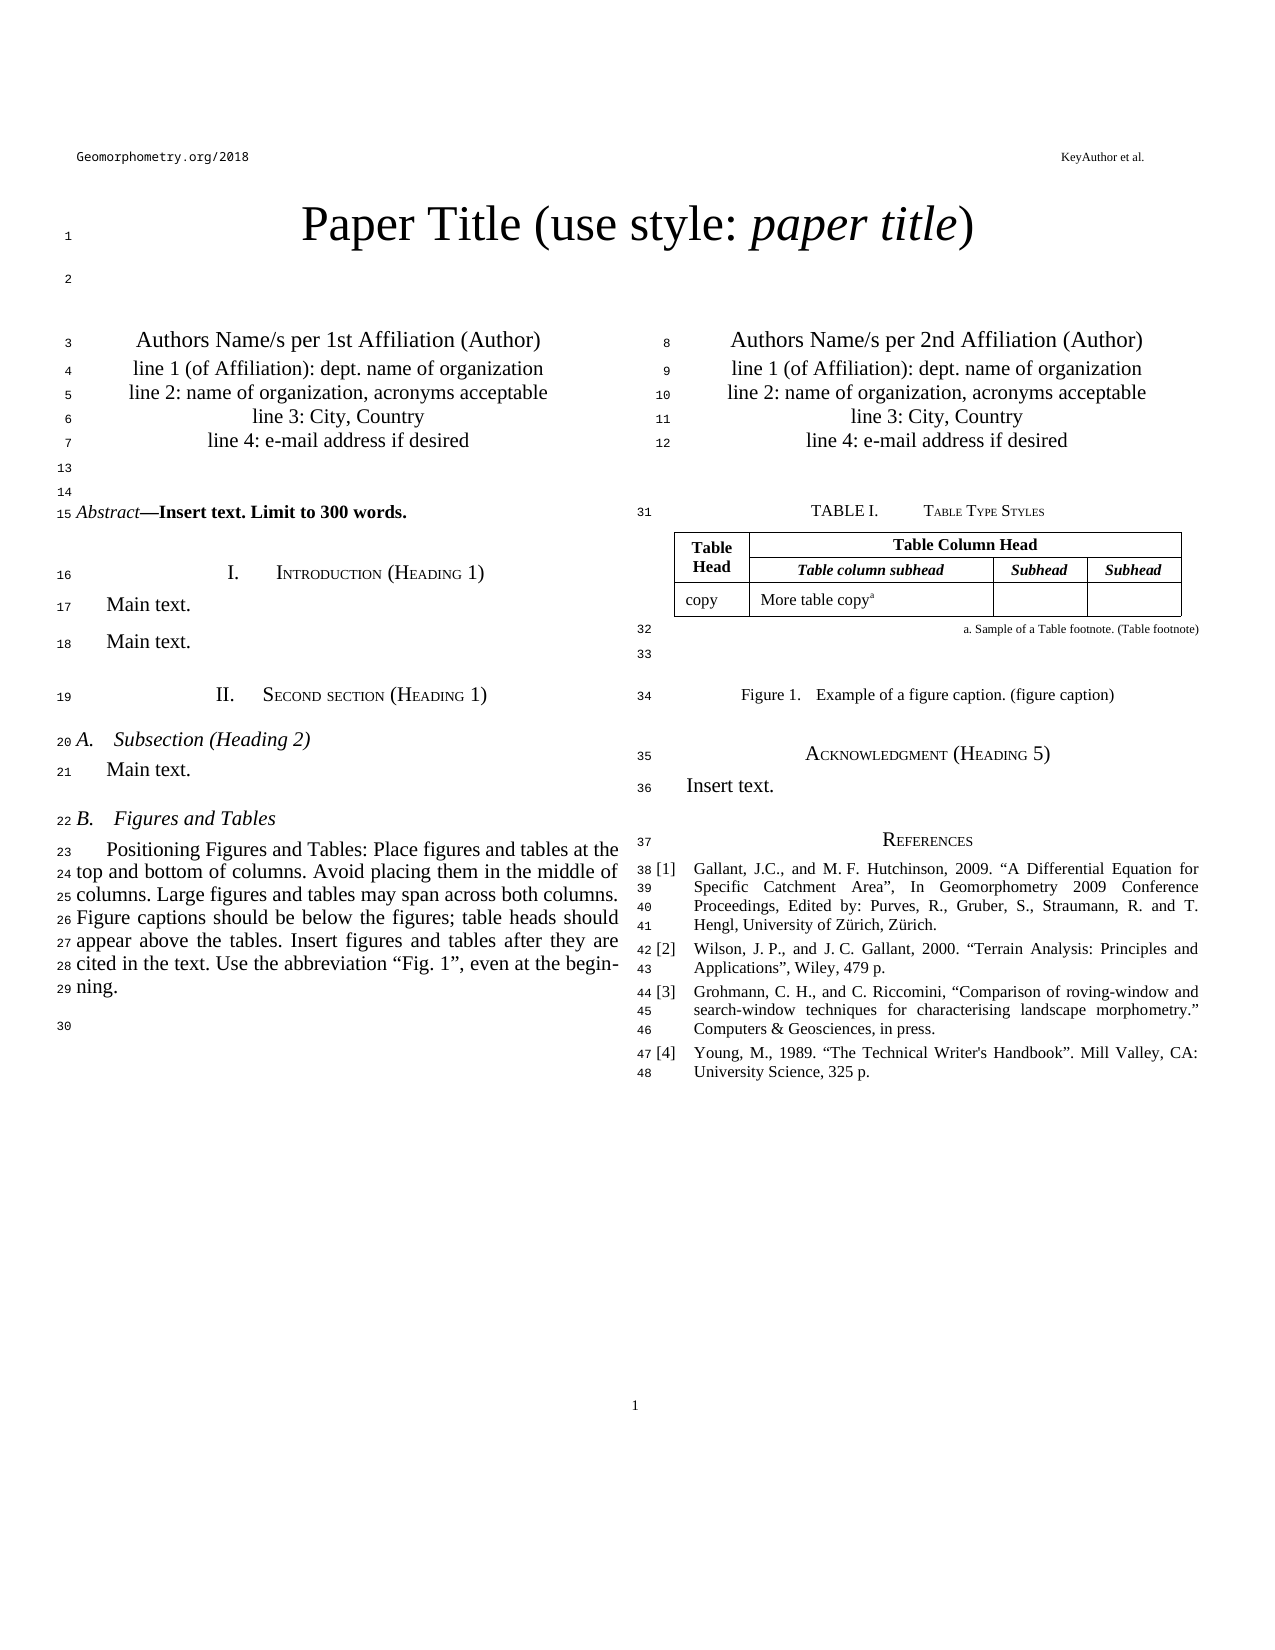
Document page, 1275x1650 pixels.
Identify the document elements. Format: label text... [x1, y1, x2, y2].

table_cell Table column subhead [750, 558, 993, 582]
text line 4: e-mail address if desired [76, 428, 600, 452]
table_header Table Head [675, 533, 749, 582]
text line 2: name of organization, acronyms acceptable [675, 380, 1198, 404]
text Main text. [76, 629, 619, 653]
subtitle Subsection (Heading 2) [76, 727, 619, 751]
table_header Table Column Head [750, 533, 1181, 557]
text Abstract—Insert text. Limit to 300 words. [76, 501, 619, 522]
subtitle Acknowledgment (Heading 5) [656, 741, 1199, 765]
list Gallant, J.C., and M. F. Hutchinson, 2009. “A Differential Equation for Specific Catchment Area”, In Geomorphometry 2009 Conference Proceedi­ngs, Edited by: Purves, R., Gruber, S., Straumann, R. and T. Hengl, University of Zürich, Zürich. [656, 859, 1199, 934]
list Example of a figure caption. (figure caption) [656, 684, 1199, 703]
text Insert text. [656, 773, 1199, 797]
table_cell Subhead [1088, 558, 1181, 582]
title Paper Title (use style: paper title) [76, 194, 1198, 252]
table_cell [994, 583, 1087, 616]
table_cell More table copya [750, 583, 993, 616]
text Main text. [76, 592, 619, 616]
text Authors Name/s per 1st Affiliation (Author) [76, 326, 600, 352]
text Main text. [76, 757, 619, 781]
table_cell [1088, 583, 1181, 616]
text line 3: City, Country [76, 404, 600, 428]
subtitle Figures and Tables [76, 806, 619, 830]
text Positioning Figures and Tables: Place figures and tables at the top and bottom of columns. Avoid placing them in the middle of columns. Large figures and tables may span across both columns. Figure captions should be below the figures; table heads should appear above the tables. Insert figures and tables after they are cited in the text. Use the abbreviation “Fig. 1”, even at the begin­ning. [76, 836, 619, 998]
list Grohmann, C. H., and C. Riccomini, “Comparison of roving-window and search-window techniques for characterising landscape morpho­metry.” Computers & Geosciences, in press. [656, 982, 1199, 1038]
text line 3: City, Country [675, 404, 1198, 428]
text line 2: name of organization, acronyms acceptable [76, 380, 600, 404]
text line 1 (of Affiliation): dept. name of organization [76, 356, 600, 380]
text line 4: e-mail address if desired [675, 428, 1198, 452]
text a. Sample of a Table footnote. (Table footnote) [656, 622, 1199, 636]
list Wilson, J. P., and J. C. Gallant, 2000. “Terrain Analysis: Principles and Applications”, Wiley, 479 p. [656, 939, 1199, 977]
subtitle References [656, 827, 1199, 851]
list Young, M., 1989. “The Technical Writer's Handbook”. Mill Valley, CA: University Science, 325 p. [656, 1043, 1199, 1081]
table_cell copy [675, 583, 749, 616]
text Authors Name/s per 2nd Affiliation (Author) [675, 326, 1198, 352]
subtitle Introduction (Heading 1) [76, 560, 619, 584]
list Table Type Styles [656, 501, 1199, 520]
subtitle Second section (Heading 1) [76, 682, 619, 706]
text line 1 (of Affiliation): dept. name of organization [675, 356, 1198, 380]
table_cell Subhead [994, 558, 1087, 582]
